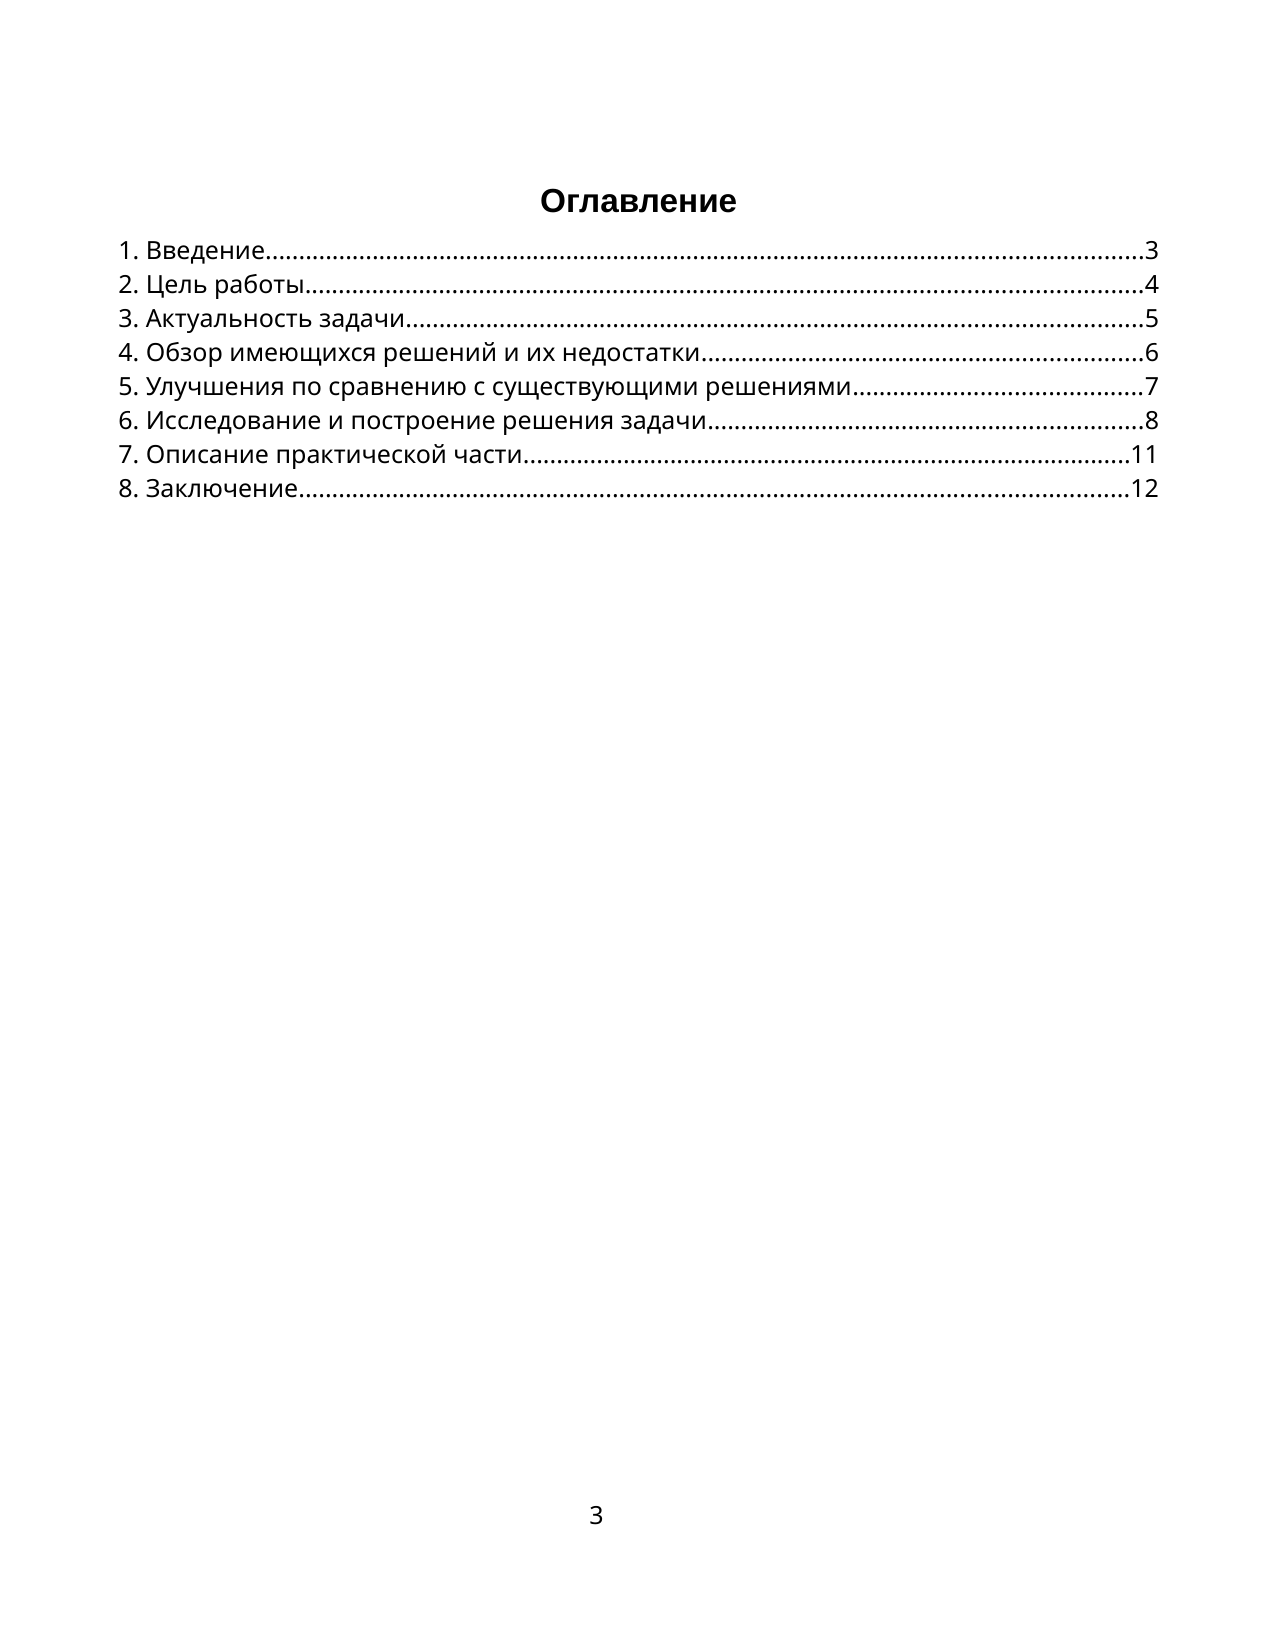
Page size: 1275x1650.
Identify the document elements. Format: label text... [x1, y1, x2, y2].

text 6. Исследование и построение решения задачи 8 [118, 403, 1159, 437]
text 4. Обзор имеющихся решений и их недостатки 6 [118, 335, 1159, 369]
text 8. Заключение 12 [118, 471, 1159, 505]
text 1. Введение 3 [118, 232, 1159, 267]
text 7. Описание практической части 11 [118, 437, 1159, 471]
text 3. Актуальность задачи 5 [118, 301, 1159, 335]
subtitle Оглавление [118, 182, 1159, 220]
text 5. Улучшения по сравнению с существующими решениями 7 [118, 369, 1159, 403]
text 2. Цель работы 4 [118, 267, 1159, 301]
